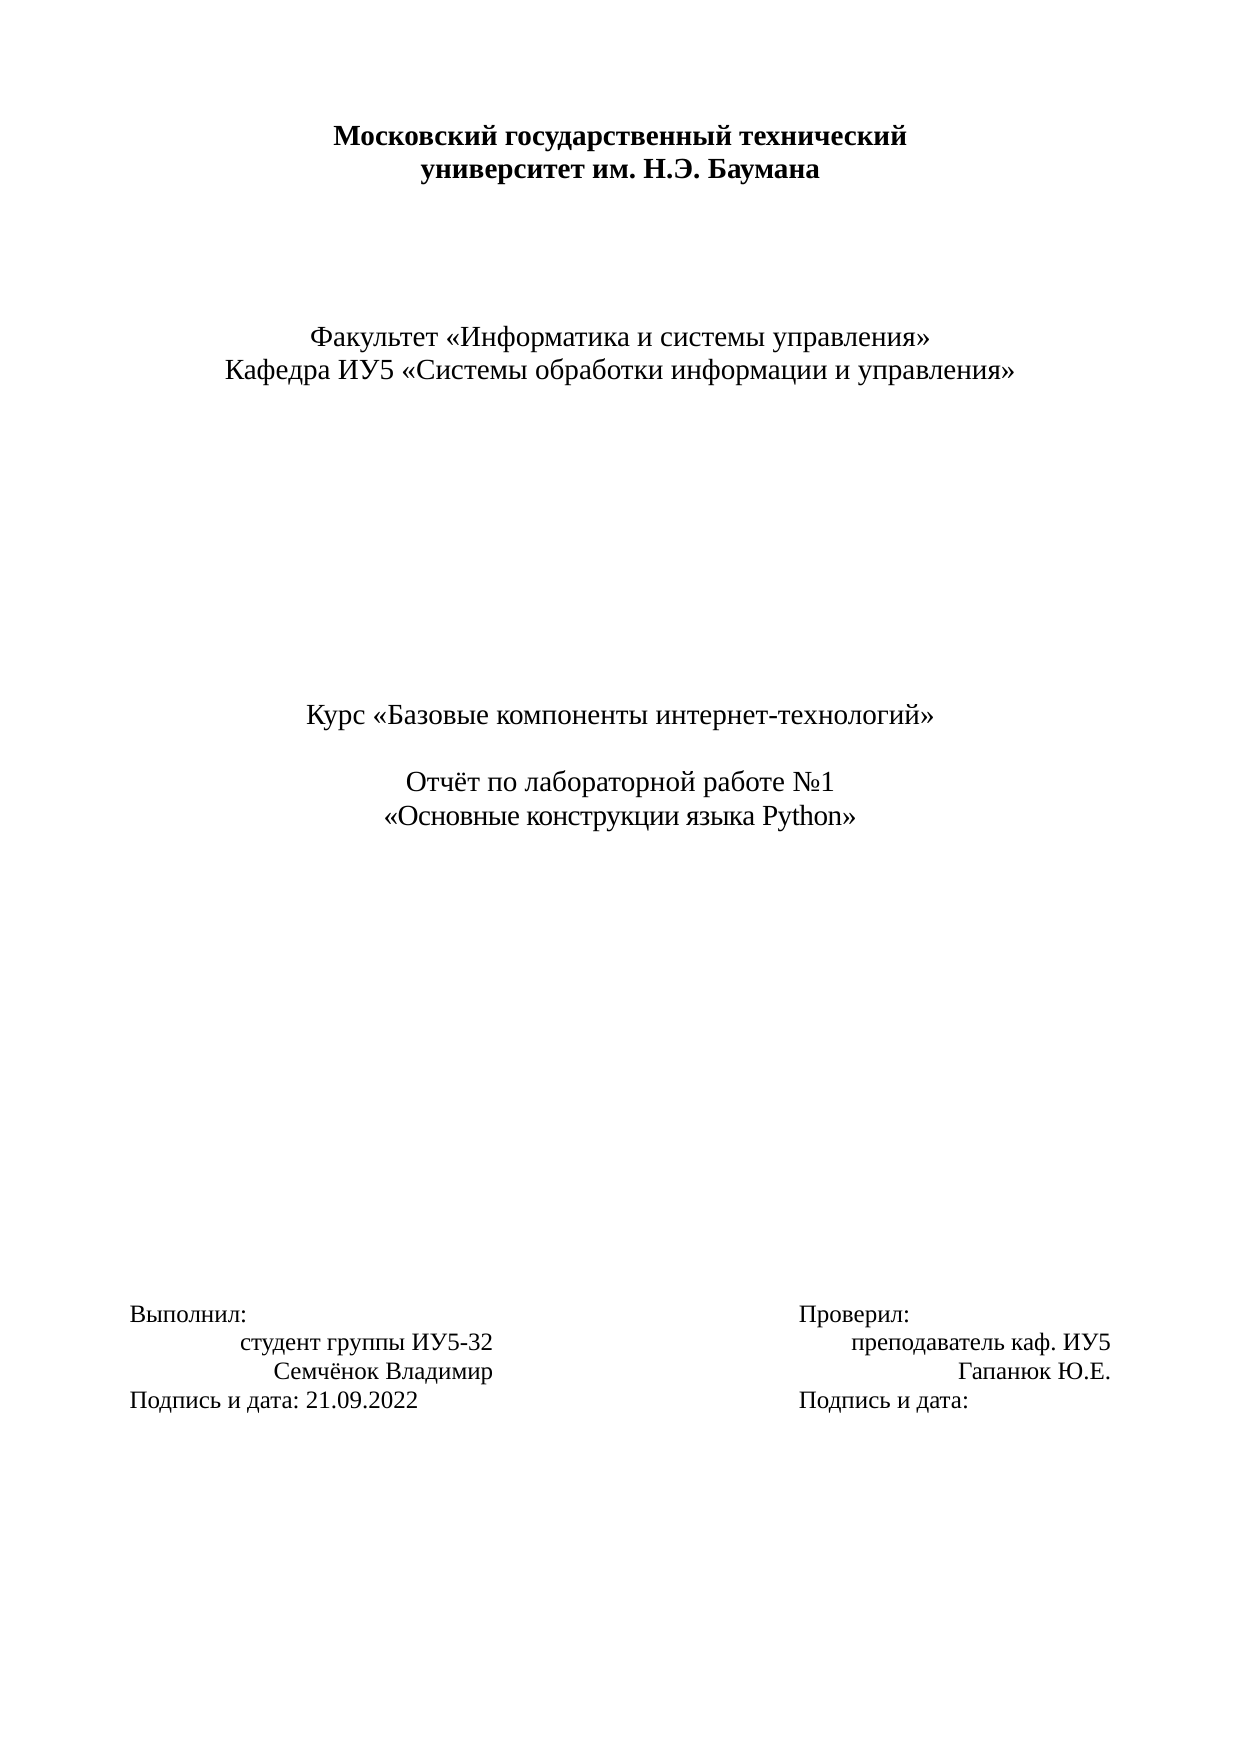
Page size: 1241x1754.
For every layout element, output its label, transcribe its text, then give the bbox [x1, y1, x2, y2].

table_header Выполнил: [118, 1299, 504, 1327]
table_cell [504, 1356, 787, 1385]
text Московский государственный технический [118, 118, 1122, 152]
table_header Проверил: [788, 1299, 1122, 1327]
text Кафедра ИУ5 «Системы обработки информации и управления» [118, 352, 1122, 386]
table_cell [504, 1385, 787, 1442]
table_cell Гапанюк Ю.Е. [788, 1356, 1122, 1385]
table_cell преподаватель каф. ИУ5 [788, 1328, 1122, 1356]
table_cell Подпись и дата: 21.09.2022 [118, 1385, 504, 1442]
table_cell Семчёнок Владимир [118, 1356, 504, 1385]
text Факультет «Информатика и системы управления» [118, 319, 1122, 352]
table_cell студент группы ИУ5-32 [118, 1328, 504, 1356]
text университет им. Н.Э. Баумана [118, 152, 1122, 185]
text Отчёт по лабораторной работе №1 [118, 764, 1122, 798]
text «Основные конструкции языка Python» [118, 798, 1122, 831]
text Курс «Базовые компоненты интернет-технологий» [118, 697, 1122, 731]
table_header [504, 1299, 787, 1327]
table_cell [504, 1328, 787, 1356]
table_cell Подпись и дата: [788, 1385, 1122, 1442]
